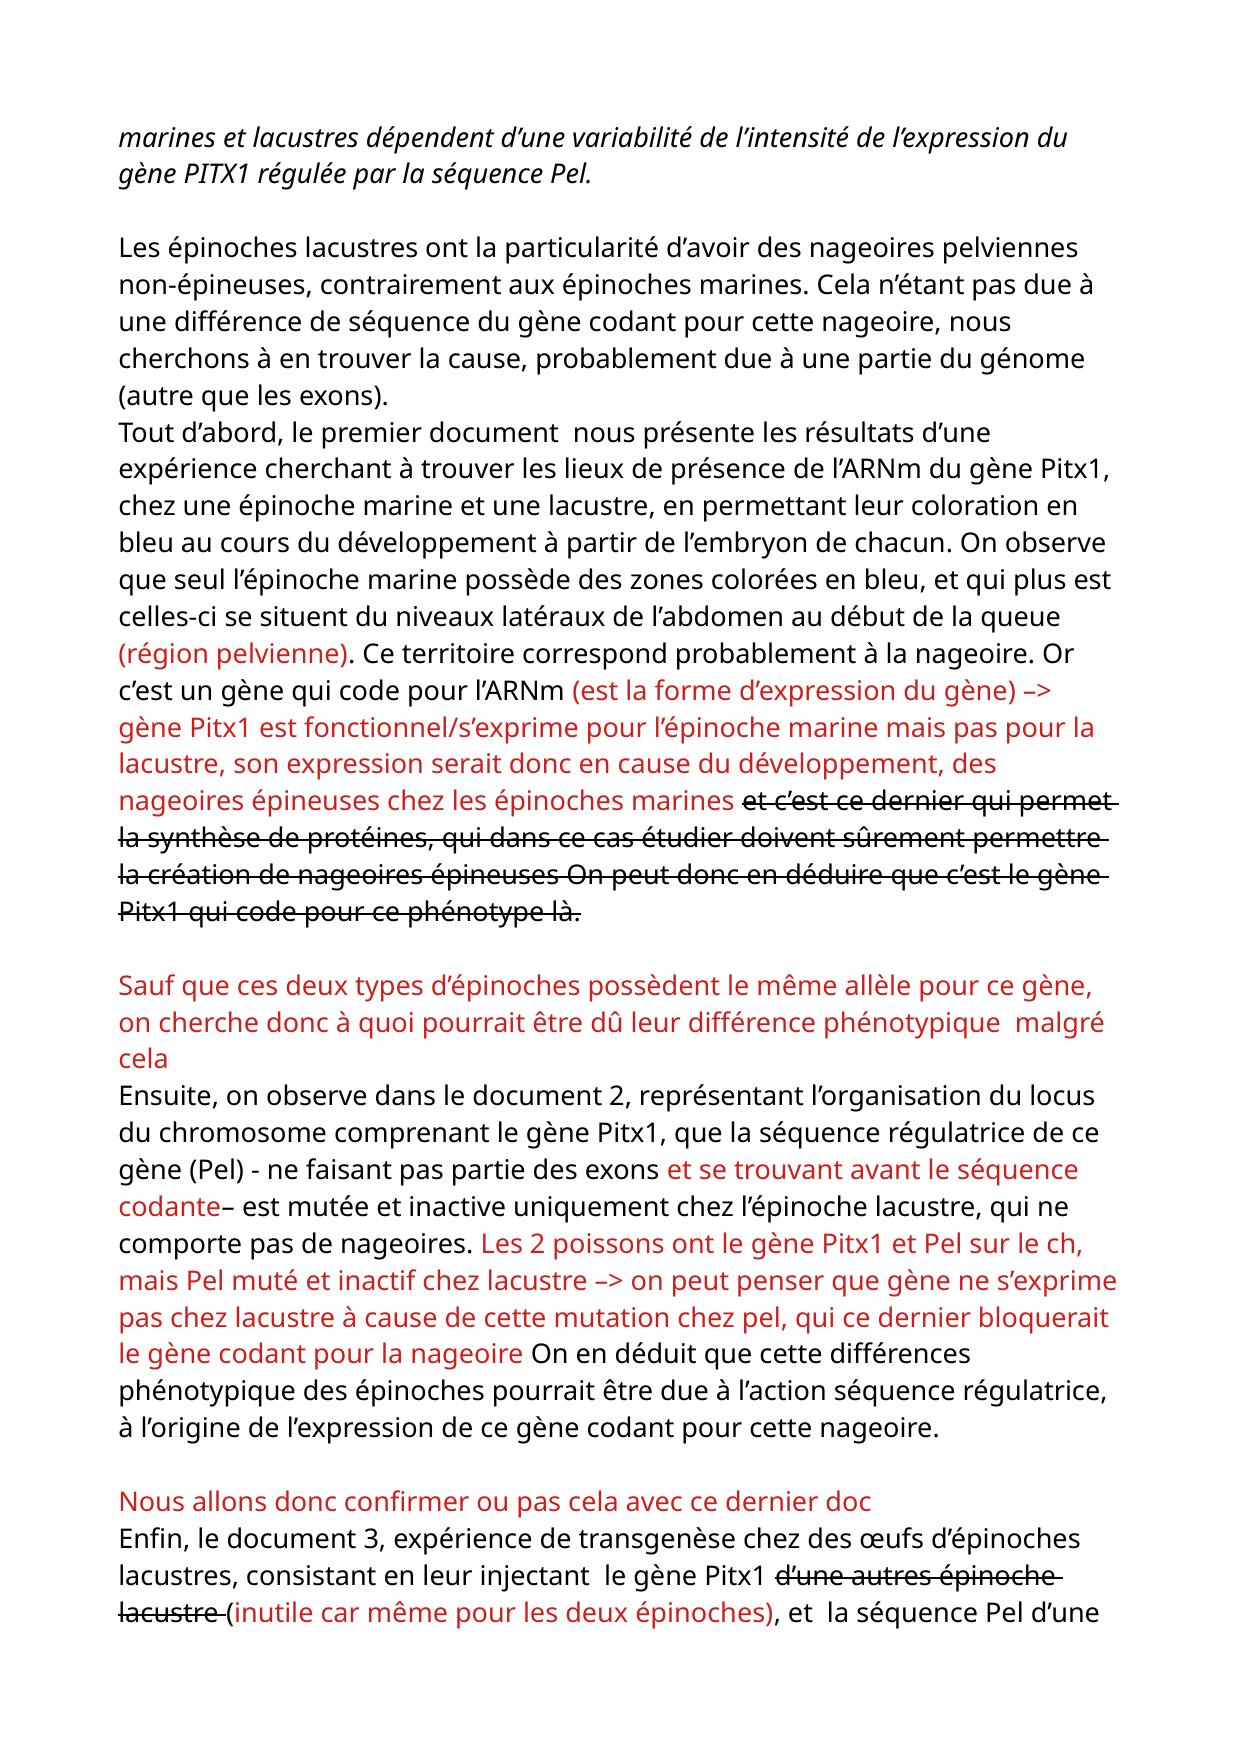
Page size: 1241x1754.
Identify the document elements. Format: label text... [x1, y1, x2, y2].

text marines et lacustres dépendent d’une variabilité de l’intensité de l’expression du gène PITX1 régulée par la séquence Pel. [118, 118, 1122, 192]
text Sauf que ces deux types d’épinoches possèdent le même allèle pour ce gène, on cherche donc à quoi pourrait être dû leur différence phénotypique malgré cela [118, 966, 1122, 1077]
text Ensuite, on observe dans le document 2, représentant l’organisation du locus du chromosome comprenant le gène Pitx1, que la séquence régulatrice de ce gène (Pel) - ne faisant pas partie des exons et se trouvant avant le séquence codante– est mutée et inactive uniquement chez l’épinoche lacustre, qui ne comporte pas de nageoires. Les 2 poissons ont le gène Pitx1 et Pel sur le ch, mais Pel muté et inactif chez lacustre –> on peut penser que gène ne s’exprime pas chez lacustre à cause de cette mutation chez pel, qui ce dernier bloquerait le gène codant pour la nageoire On en déduit que cette différences phénotypique des épinoches pourrait être due à l’action séquence régulatrice, à l’origine de l’expression de ce gène codant pour cette nageoire. [118, 1077, 1122, 1446]
text Nous allons donc confirmer ou pas cela avec ce dernier doc [118, 1482, 1122, 1519]
text Les épinoches lacustres ont la particularité d’avoir des nageoires pelviennes non-épineuses, contrairement aux épinoches marines. Cela n’étant pas due à une différence de séquence du gène codant pour cette nageoire, nous cherchons à en trouver la cause, probablement due à une partie du génome (autre que les exons). [118, 229, 1122, 413]
text Enfin, le document 3, expérience de transgenèse chez des œufs d’épinoches lacustres, consistant en leur injectant le gène Pitx1 d’une autres épinoche lacustre (inutile car même pour les deux épinoches), et la séquence Pel d’une [118, 1519, 1122, 1630]
text Tout d’abord, le premier document nous présente les résultats d’une expérience cherchant à trouver les lieux de présence de l’ARNm du gène Pitx1, chez une épinoche marine et une lacustre, en permettant leur coloration en bleu au cours du développement à partir de l’embryon de chacun. On observe que seul l’épinoche marine possède des zones colorées en bleu, et qui plus est celles-ci se situent du niveaux latéraux de l’abdomen au début de la queue (région pelvienne). Ce territoire correspond probablement à la nageoire. Or c’est un gène qui code pour l’ARNm (est la forme d’expression du gène) –> gène Pitx1 est fonctionnel/s’exprime pour l’épinoche marine mais pas pour la lacustre, son expression serait donc en cause du développement, des nageoires épineuses chez les épinoches marines et c’est ce dernier qui permet la synthèse de protéines, qui dans ce cas étudier doivent sûrement permettre la création de nageoires épineuses On peut donc en déduire que c’est le gène Pitx1 qui code pour ce phénotype là. [118, 413, 1122, 929]
